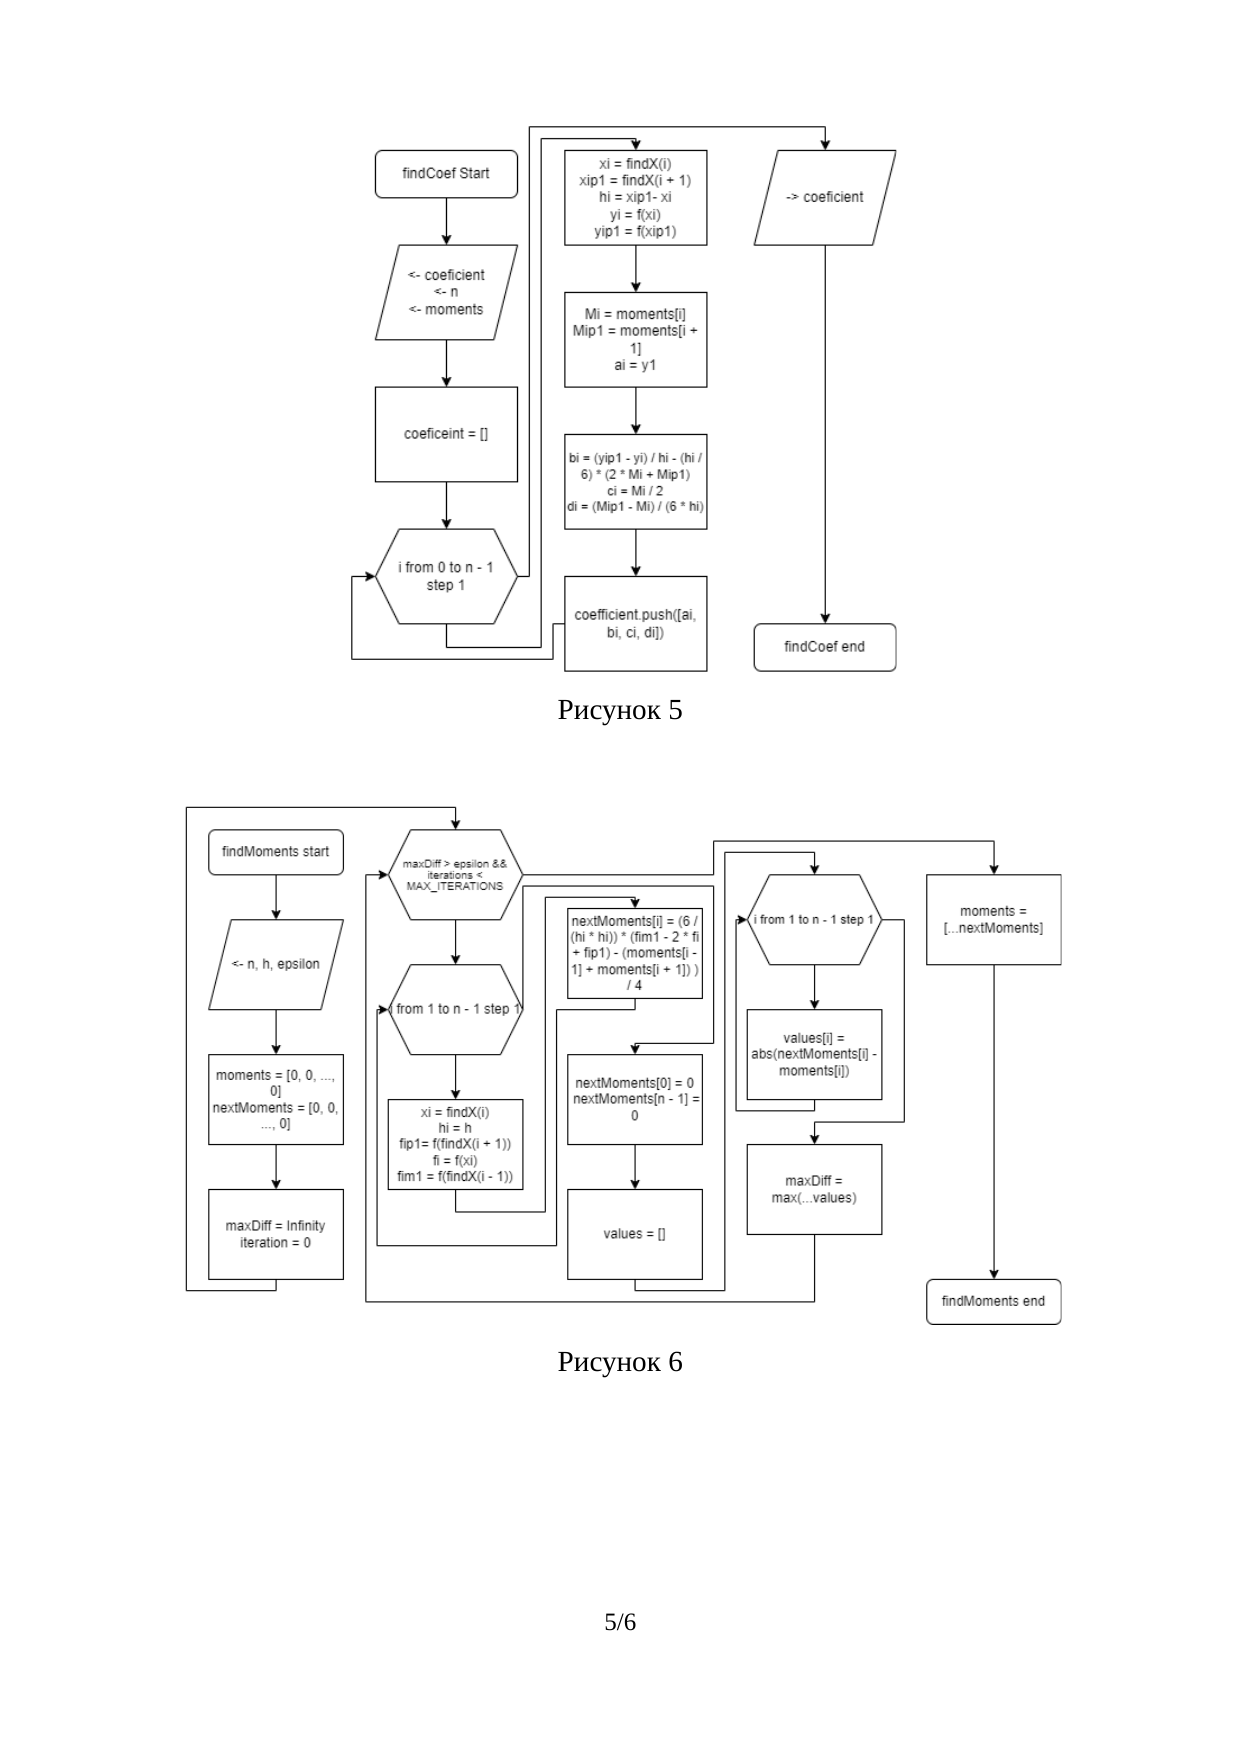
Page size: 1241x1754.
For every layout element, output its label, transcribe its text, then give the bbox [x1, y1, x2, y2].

subtitle Рисунок 5 [118, 692, 1122, 726]
picture [343, 118, 897, 673]
subtitle Рисунок 6 [118, 1344, 1122, 1378]
picture [178, 800, 1062, 1325]
